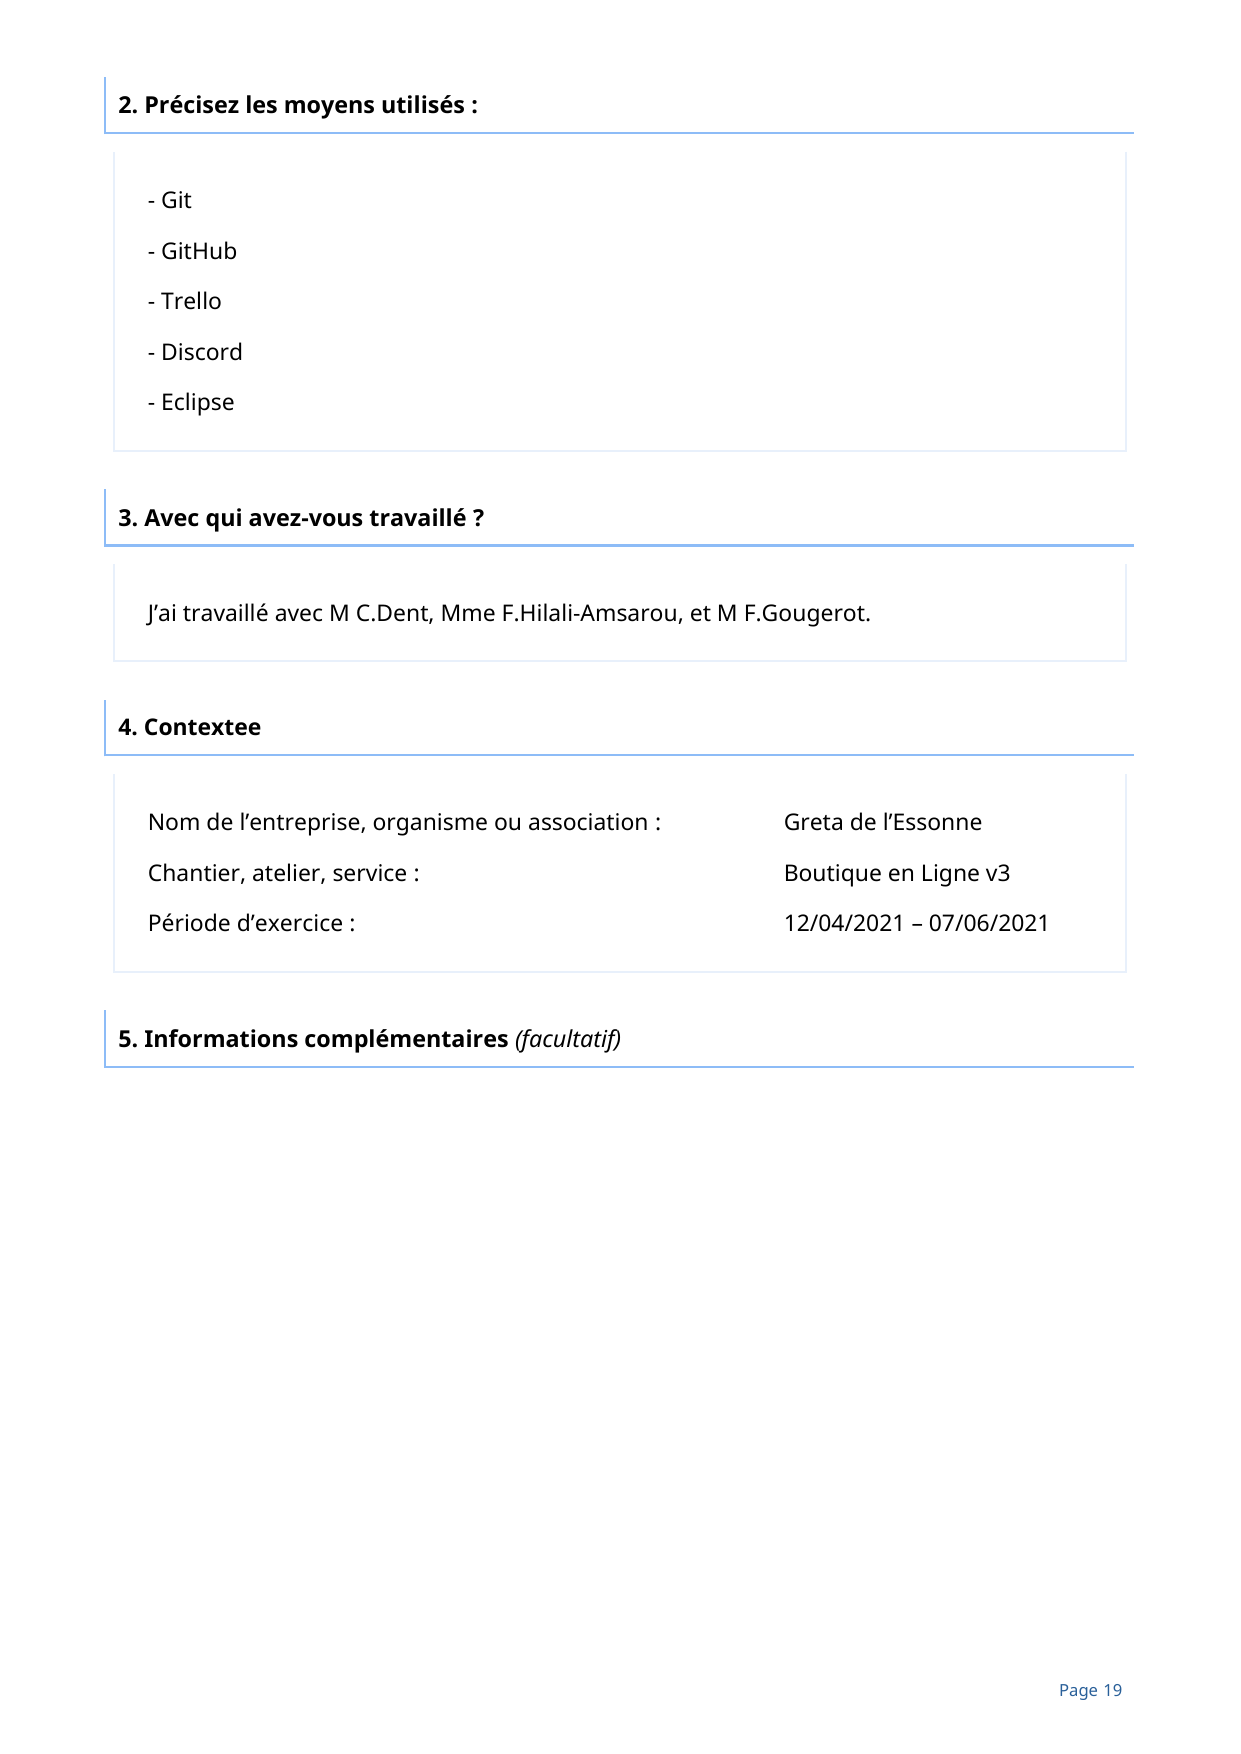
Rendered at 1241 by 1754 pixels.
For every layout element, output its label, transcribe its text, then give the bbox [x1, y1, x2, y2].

subtitle 5. Informations complémentaires (facultatif) [106, 1010, 1134, 1066]
text Période d’exercice : 12/04/2021 – 07/06/2021 [115, 875, 1125, 971]
subtitle 2. Précisez les moyens utilisés : [106, 77, 1134, 132]
text Nom de l’entreprise, organisme ou association : Greta de l’Essonne [115, 774, 1125, 824]
text J’ai travaillé avec M C.Dent, Mme F.Hilali-Amsarou, et M F.Gougerot. [115, 564, 1125, 660]
text - Git [115, 152, 1125, 202]
text - GitHub [115, 202, 1125, 253]
text - Trello [115, 253, 1125, 303]
subtitle 4. Contextee [104, 699, 1134, 754]
text Chantier, atelier, service : Boutique en Ligne v3 [115, 824, 1125, 875]
text - Discord [115, 303, 1125, 354]
text - Eclipse [115, 354, 1125, 450]
subtitle 3. Avec qui avez-vous travaillé ? [106, 489, 1134, 544]
